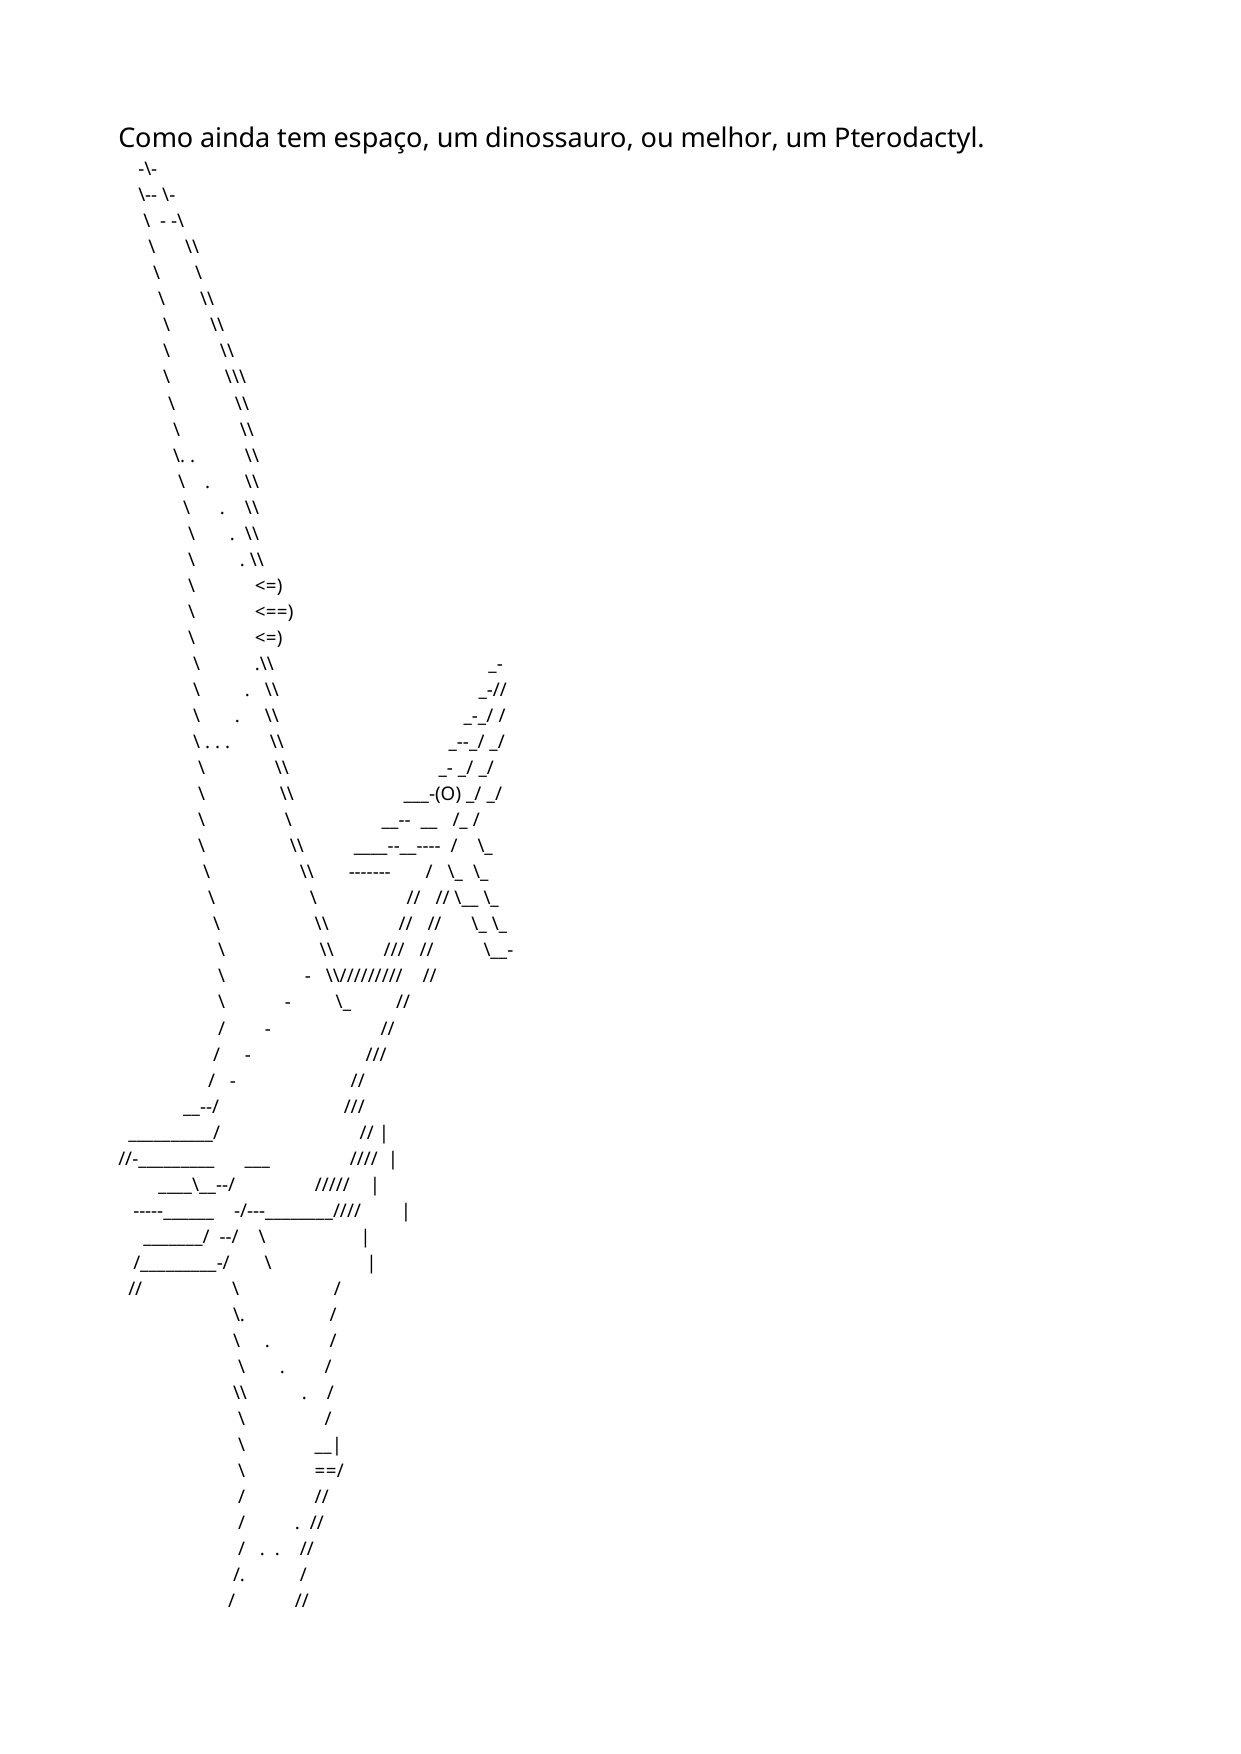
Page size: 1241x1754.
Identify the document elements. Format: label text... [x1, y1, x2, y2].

text _______/ --/ \ | [118, 1223, 1122, 1249]
text __________/ // | [118, 1119, 1122, 1145]
text \ \\ ------- / \_ \_ [118, 858, 1122, 884]
text \ - \_ // [118, 988, 1122, 1014]
text \ \\ [118, 416, 1122, 442]
text \ \\ [118, 311, 1122, 337]
text /. / [118, 1561, 1122, 1587]
text \ \ // // \__ \_ [118, 884, 1122, 910]
text \ . \\ [118, 546, 1122, 572]
text \ \\ ___-(O) _/ _/ [118, 780, 1122, 806]
text \ / [118, 1405, 1122, 1431]
text \ ==/ [118, 1457, 1122, 1483]
text \ \\ [118, 233, 1122, 259]
text \ . / [118, 1327, 1122, 1353]
text \ \ __-- __ /_ / [118, 806, 1122, 832]
text \ <==) [118, 598, 1122, 624]
text / . . // [118, 1535, 1122, 1561]
text \ . \\ [118, 468, 1122, 494]
text \ \ [118, 259, 1122, 285]
text \ \\ _- _/ _/ [118, 754, 1122, 780]
text __--/ /// [118, 1093, 1122, 1119]
text \ __| [118, 1431, 1122, 1457]
text \\ . / [118, 1379, 1122, 1405]
text \. . \\ [118, 442, 1122, 468]
text / - /// [118, 1041, 1122, 1067]
text \ \\ [118, 389, 1122, 416]
text / // [118, 1587, 1122, 1613]
text ____\__--/ ///// | [118, 1171, 1122, 1197]
text \ .\\ _- [118, 650, 1122, 676]
text \ \\ /// // \__- [118, 936, 1122, 962]
text \ . \\ [118, 520, 1122, 546]
text \ \\ // // \_ \_ [118, 910, 1122, 936]
text -----______ -/---________//// | [118, 1197, 1122, 1223]
text \ \\ [118, 337, 1122, 363]
text / // [118, 1483, 1122, 1509]
text / . // [118, 1509, 1122, 1535]
text \ . \\ _-_/ / [118, 702, 1122, 728]
text \. / [118, 1301, 1122, 1327]
text -\- [118, 155, 1122, 181]
text \ <=) [118, 572, 1122, 598]
text \ . \\ [118, 494, 1122, 520]
text \ \\ [118, 285, 1122, 311]
text / - // [118, 1067, 1122, 1093]
text / - // [118, 1014, 1122, 1041]
text \ - -\ [118, 207, 1122, 233]
text \-- \- [118, 181, 1122, 207]
text // \ / [118, 1275, 1122, 1301]
text \ <=) [118, 624, 1122, 650]
text Como ainda tem espaço, um dinossauro, ou melhor, um Pterodactyl. [118, 118, 1122, 155]
text \ \\\ [118, 363, 1122, 389]
text \ . \\ _-// [118, 676, 1122, 702]
text \ . . . \\ _--_/ _/ [118, 728, 1122, 754]
text \ \\ ____--__---- / \_ [118, 832, 1122, 858]
text \ - \\///////// // [118, 962, 1122, 988]
text \ . / [118, 1353, 1122, 1379]
text /_________-/ \ | [118, 1249, 1122, 1275]
text //-_________ ___ //// | [118, 1145, 1122, 1171]
